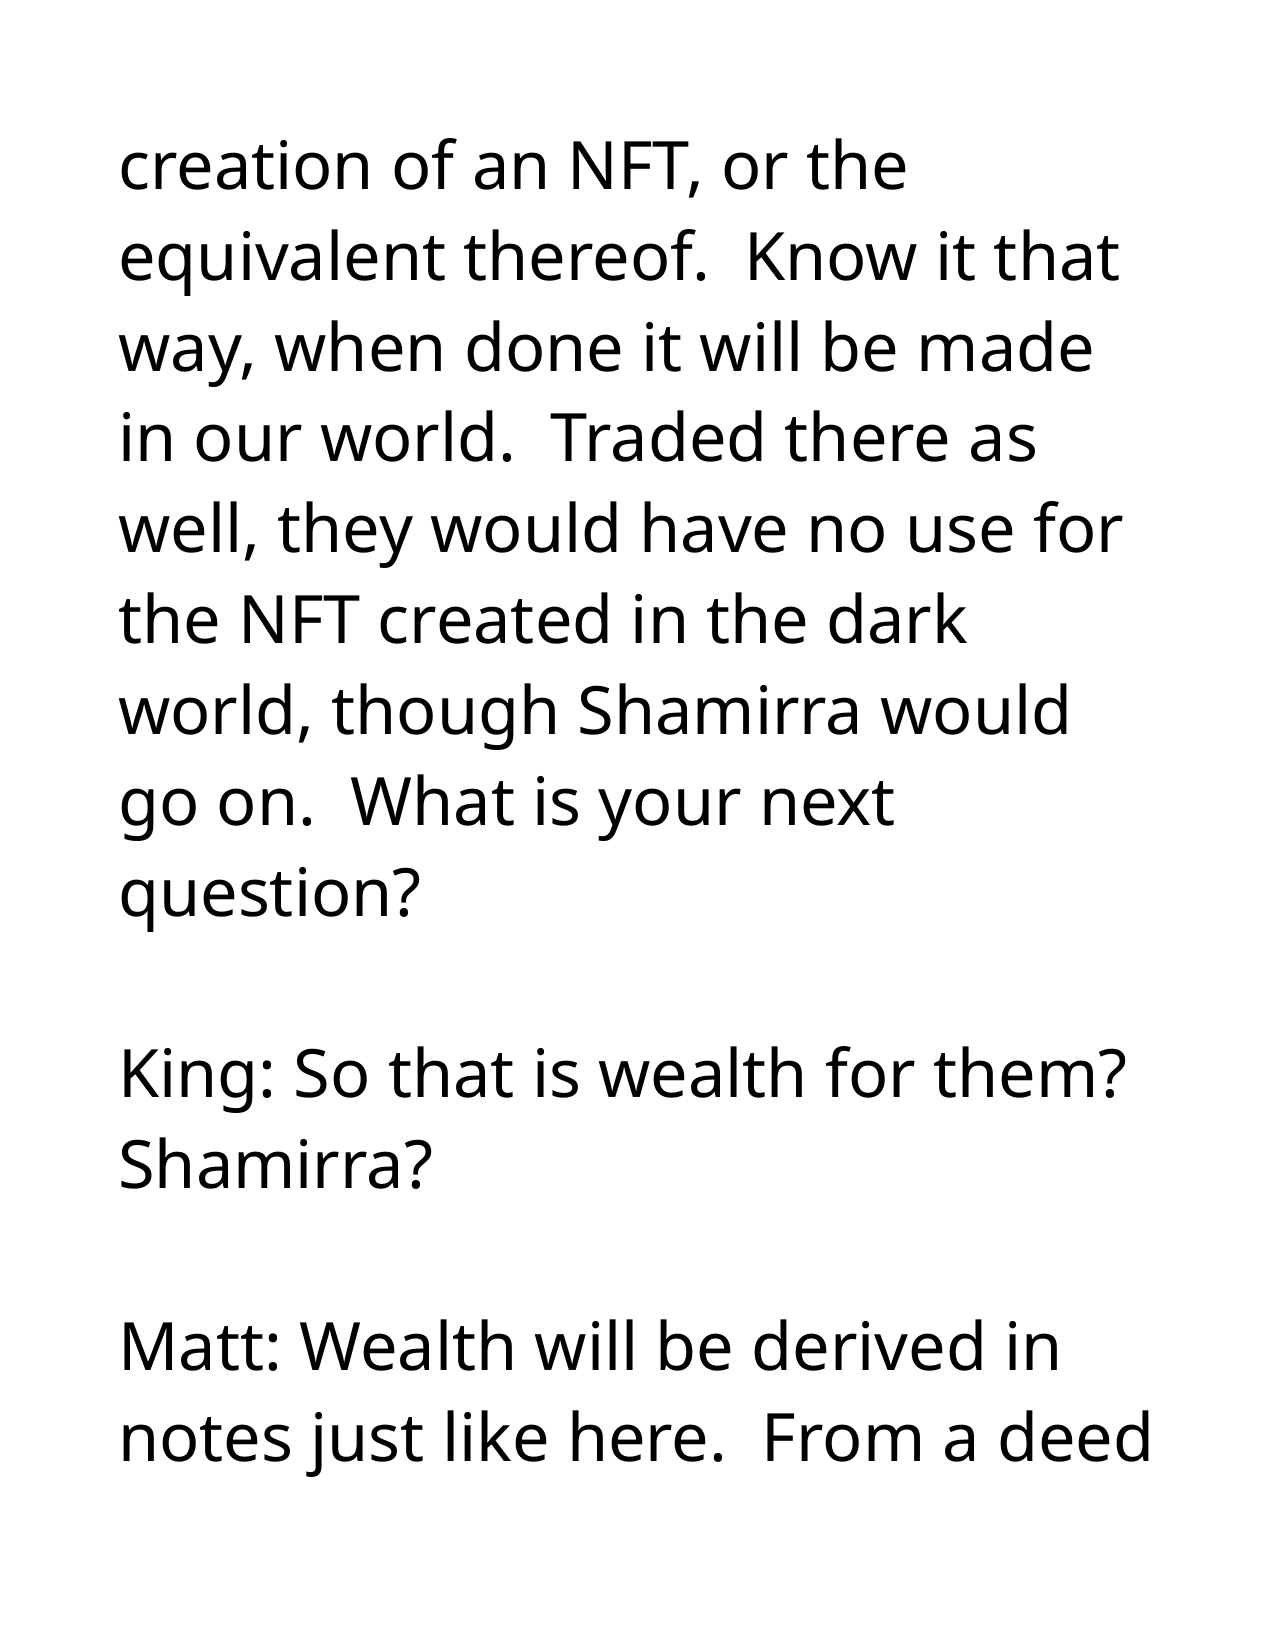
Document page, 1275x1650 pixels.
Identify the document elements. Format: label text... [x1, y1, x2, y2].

text Matt: Wealth will be derived in notes just like here. From a deed [118, 1299, 1157, 1481]
text creation of an NFT, or the equivalent thereof. Know it that way, when done it will be made in our world. Traded there as well, they would have no use for the NFT created in the dark world, though Shamirra would go on. What is your next question? [118, 118, 1157, 936]
text King: So that is wealth for them? Shamirra? [118, 1026, 1157, 1208]
